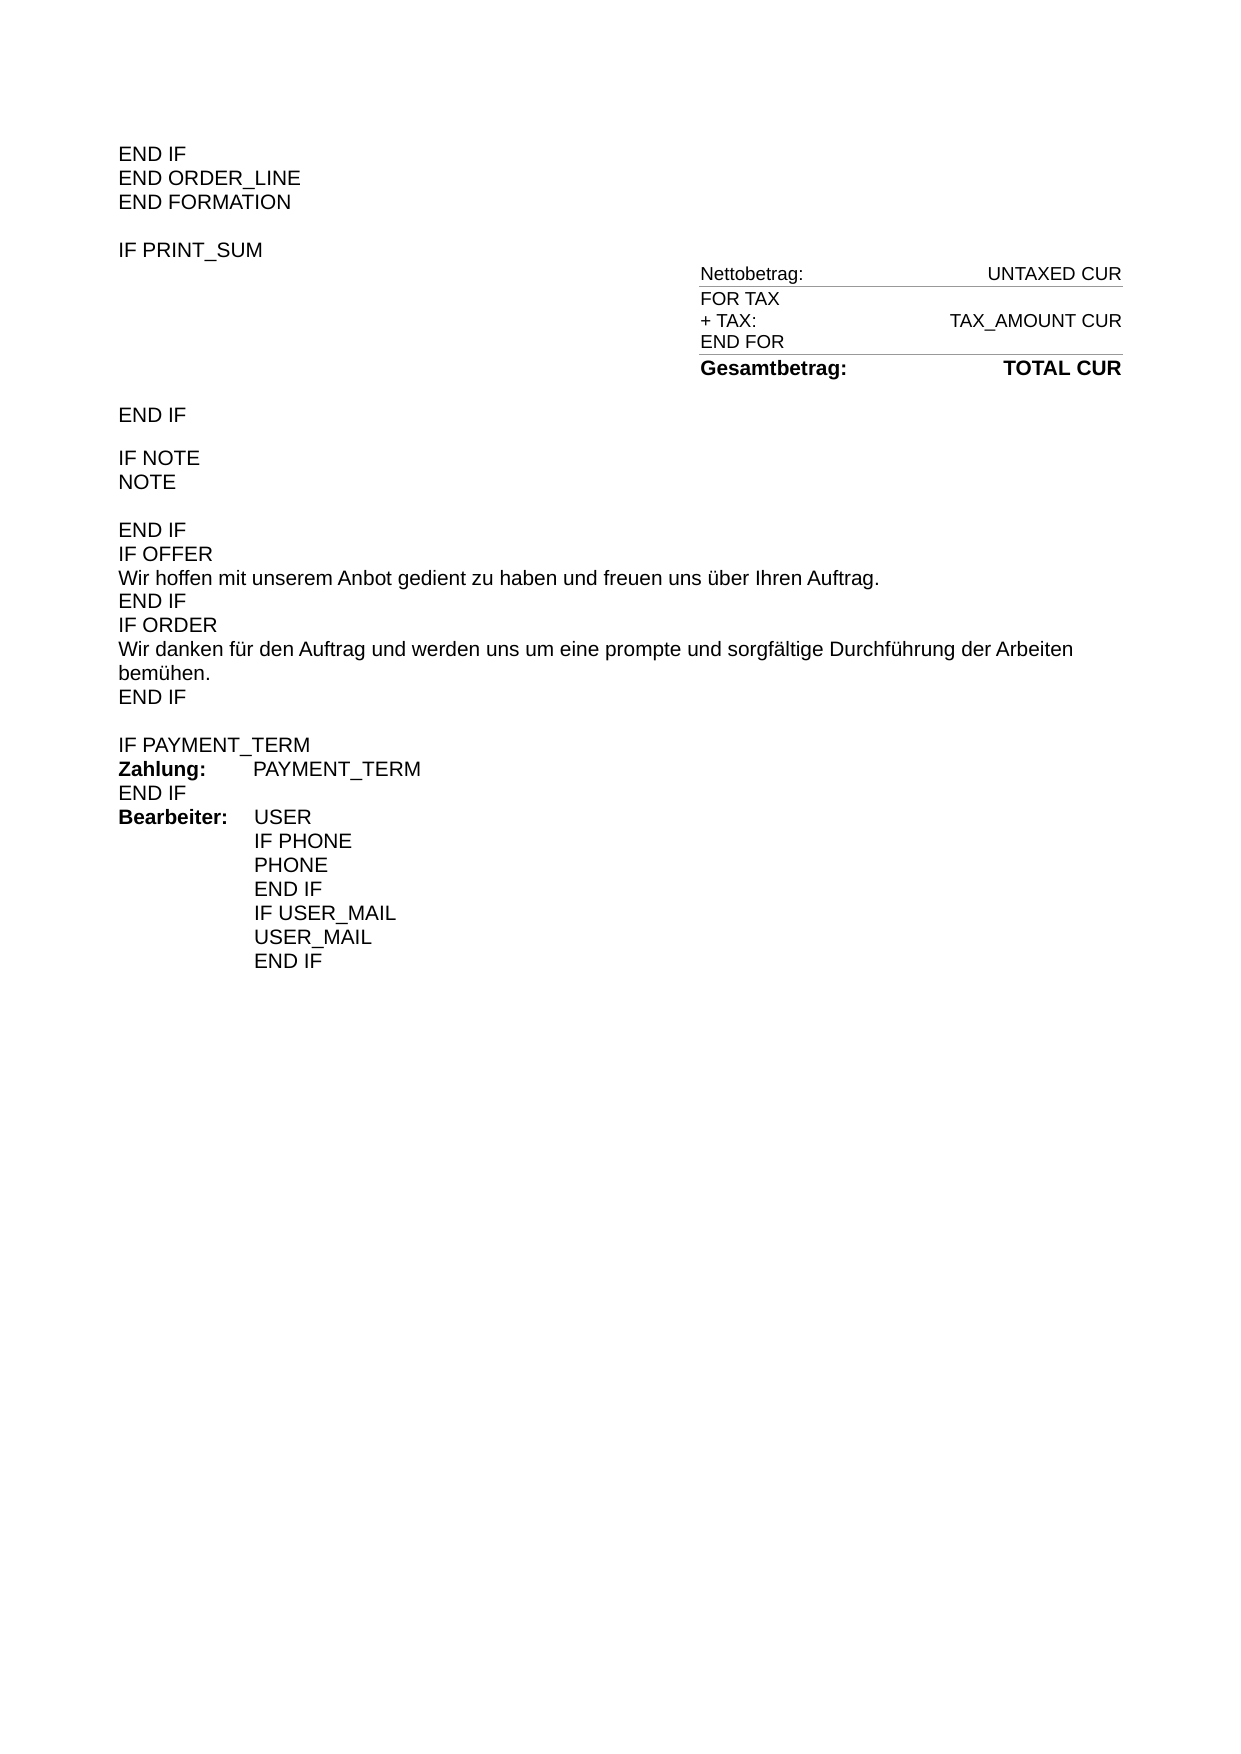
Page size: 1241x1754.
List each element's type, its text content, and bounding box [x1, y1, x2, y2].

text END IF [118, 517, 1122, 541]
table_header [699, 118, 783, 142]
table_cell [118, 354, 699, 381]
table_cell Gesamtbetrag: [699, 355, 906, 381]
table_header + TAX: [700, 309, 907, 331]
table_header Zahlung: [118, 757, 253, 781]
table_header IF OFFER Wir hoffen mit unserem Anbot gedient zu haben und freuen uns über Ihren Auftrag. END IF IF ORDER Wir danken für den Auftrag und werden uns um eine prompte und sorgfältige Durchführung der Arbeiten bemühen. END IF [118, 541, 1122, 709]
text NOTE [118, 469, 1122, 493]
table_header IF DISCOUNT<formatLang(line.discount,digits=0)> %END IF [901, 118, 983, 142]
table_header [118, 262, 699, 286]
table_header [118, 381, 1122, 402]
text END IF [118, 402, 1122, 426]
table_header [198, 118, 582, 142]
table_header END IF [118, 781, 1122, 977]
text END IF [118, 142, 1122, 166]
table_header USER IF PHONE PHONE END IF IF USER_MAIL USER_MAIL END IF [254, 805, 1121, 973]
text END FORMATION [118, 190, 1122, 214]
table_header Nettobetrag: [699, 262, 906, 286]
table_header UNTAXED CUR [906, 262, 1123, 286]
table_header IF PAYMENT_TERM [118, 733, 1122, 757]
table_header PAYMENT_TERM [253, 757, 1122, 781]
table_header Bearbeiter: [118, 805, 254, 973]
table_cell TOTAL CUR [906, 355, 1123, 381]
table_cell [118, 286, 699, 354]
table_header [783, 118, 901, 142]
text IF PRINT_SUM [118, 238, 1122, 262]
text IF NOTE [118, 446, 1122, 469]
text END ORDER_LINE [118, 166, 1122, 190]
table_header [118, 118, 198, 142]
table_header [583, 118, 699, 142]
table_header <if test="o.print_sum"> SUBTOTAL CUR </if> <if test="not o.print_sum"> SUBTOTAL_TAXED CUR (inkl. TAX) </if> [984, 118, 1123, 142]
table_cell FOR TAX END FOR [699, 287, 1123, 354]
table_header TAX_AMOUNT CUR [907, 309, 1122, 331]
